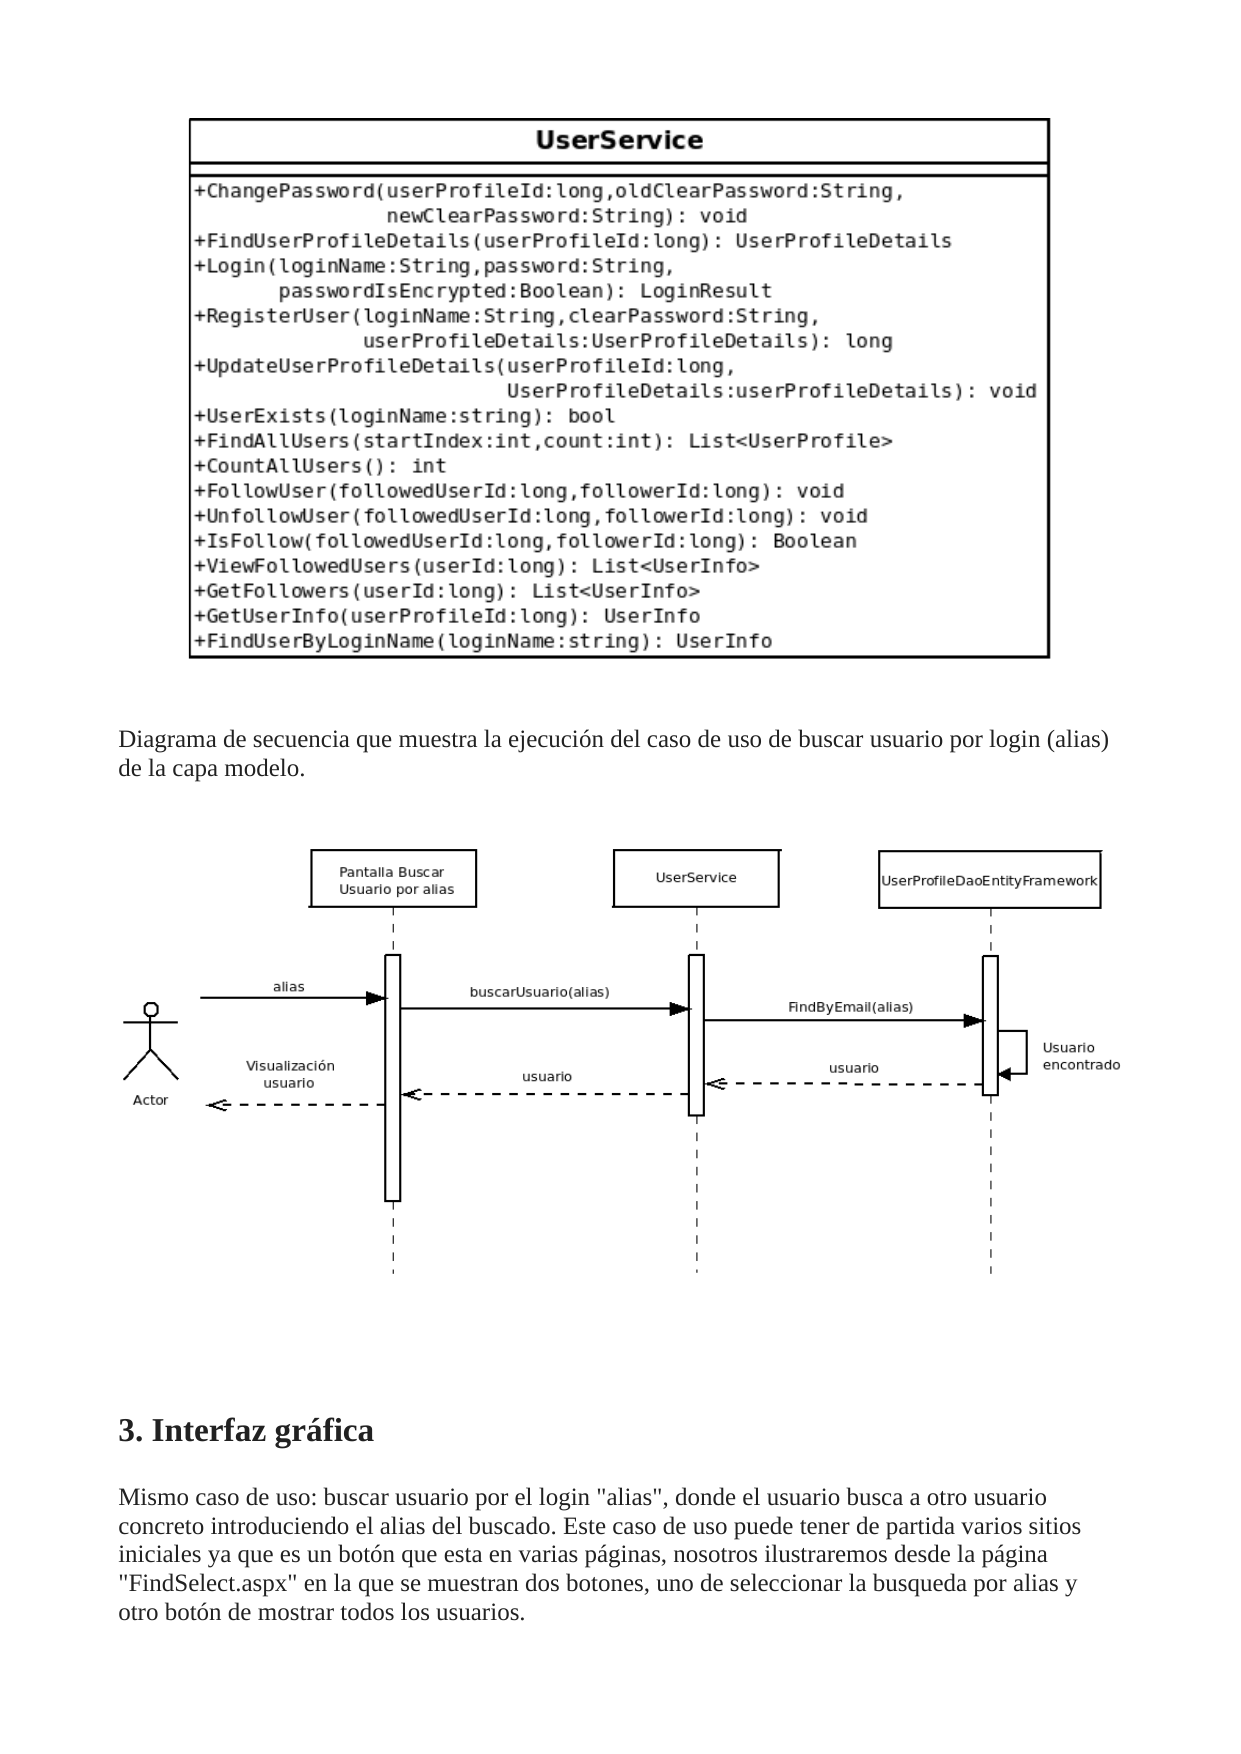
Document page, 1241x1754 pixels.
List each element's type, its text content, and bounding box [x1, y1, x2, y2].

text Mismo caso de uso: buscar usuario por el login "alias", donde el usuario busca a otro usuario concreto introduciendo el alias del buscado. Este caso de uso puede tener de partida varios sitios iniciales ya que es un botón que esta en varias páginas, nosotros ilustraremos desde la página "FindSelect.aspx" en la que se muestran dos botones, uno de seleccionar la busqueda por alias y otro botón de mostrar todos los usuarios. [118, 1482, 1122, 1626]
picture [118, 848, 1123, 1276]
picture [188, 118, 1052, 662]
text Diagrama de secuencia que muestra la ejecución del caso de uso de buscar usuario por login (alias) de la capa modelo. [118, 724, 1122, 782]
text 3. Interfaz gráfica [118, 1410, 1122, 1448]
